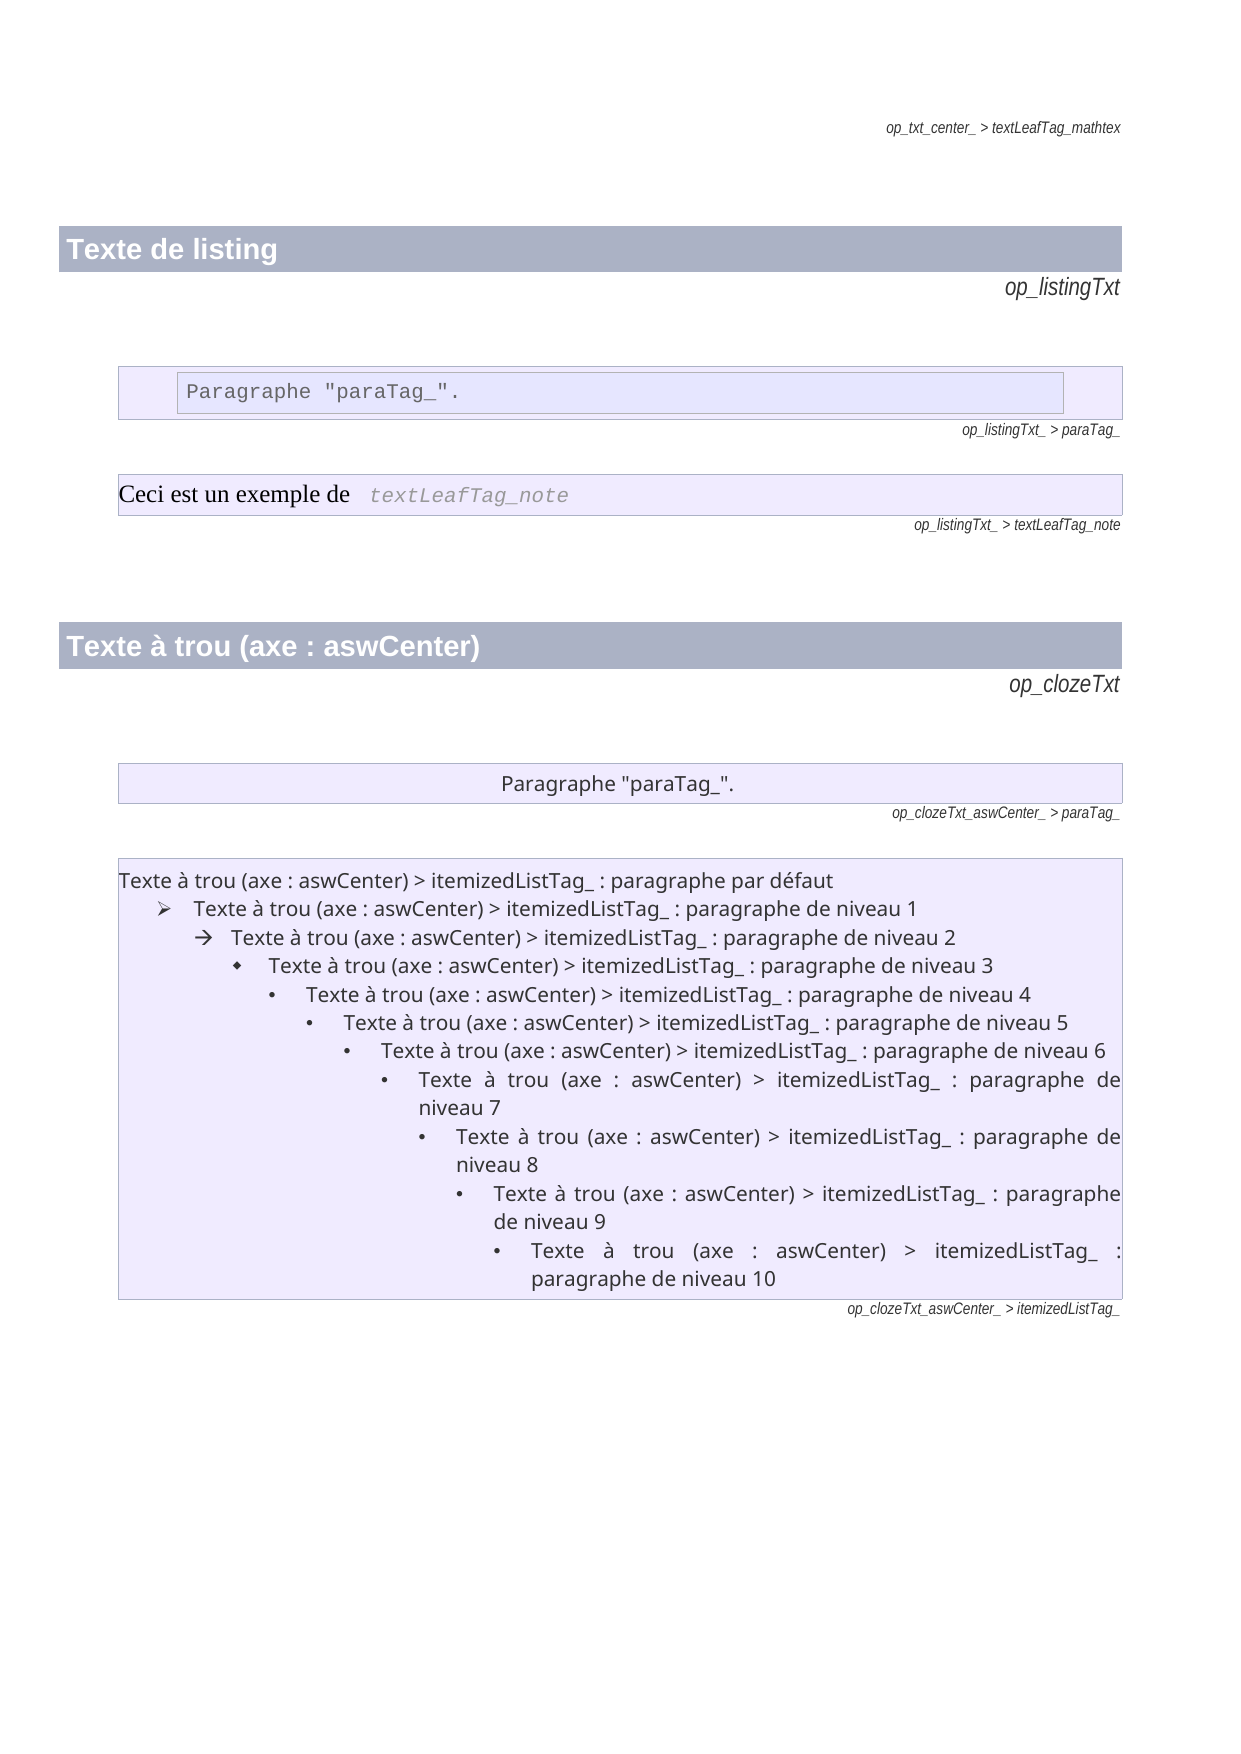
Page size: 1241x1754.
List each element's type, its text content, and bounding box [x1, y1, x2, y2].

title op_clozeTxt_aswCenter_ > itemizedListTag_ [118, 1300, 1122, 1318]
table_header Ceci est un exemple de textLeafTag_note [119, 475, 1122, 515]
title op_listingTxt_ > paraTag_ [118, 420, 1122, 439]
title op_txt_center_ > textLeafTag_mathtex [118, 118, 1122, 137]
table_header Paragraphe "paraTag_". [119, 367, 1122, 419]
title Texte à trou (axe : aswCenter) [60, 624, 1122, 668]
subtitle op_clozeTxt [118, 669, 1122, 698]
table_header Paragraphe "paraTag_". [119, 764, 1122, 803]
subtitle op_listingTxt [118, 272, 1122, 301]
title op_clozeTxt_aswCenter_ > paraTag_ [118, 804, 1122, 822]
table_header Texte à trou (axe : aswCenter) > itemizedListTag_ : paragraphe par défaut Texte à trou (axe : aswCenter) > itemizedListTag_ : paragraphe de niveau 1 Texte à trou (axe : aswCenter) > itemizedListTag_ : paragraphe de niveau 2 Texte à trou (axe : aswCenter) > itemizedListTag_ : paragraphe de niveau 3 Texte à trou (axe : aswCenter) > itemizedListTag_ : paragraphe de niveau 4 Texte à trou (axe : aswCenter) > itemizedListTag_ : paragraphe de niveau 5 Texte à trou (axe : aswCenter) > itemizedListTag_ : paragraphe de niveau 6 Texte à trou (axe : aswCenter) > itemizedListTag_ : paragraphe de niveau 7 Texte à trou (axe : aswCenter) > itemizedListTag_ : paragraphe de niveau 8 Texte à trou (axe : aswCenter) > itemizedListTag_ : paragraphe de niveau 9 Texte à trou (axe : aswCenter) > itemizedListTag_ : paragraphe de niveau 10 [119, 859, 1122, 1299]
title Texte de listing [60, 227, 1122, 271]
title op_listingTxt_ > textLeafTag_note [118, 516, 1122, 534]
